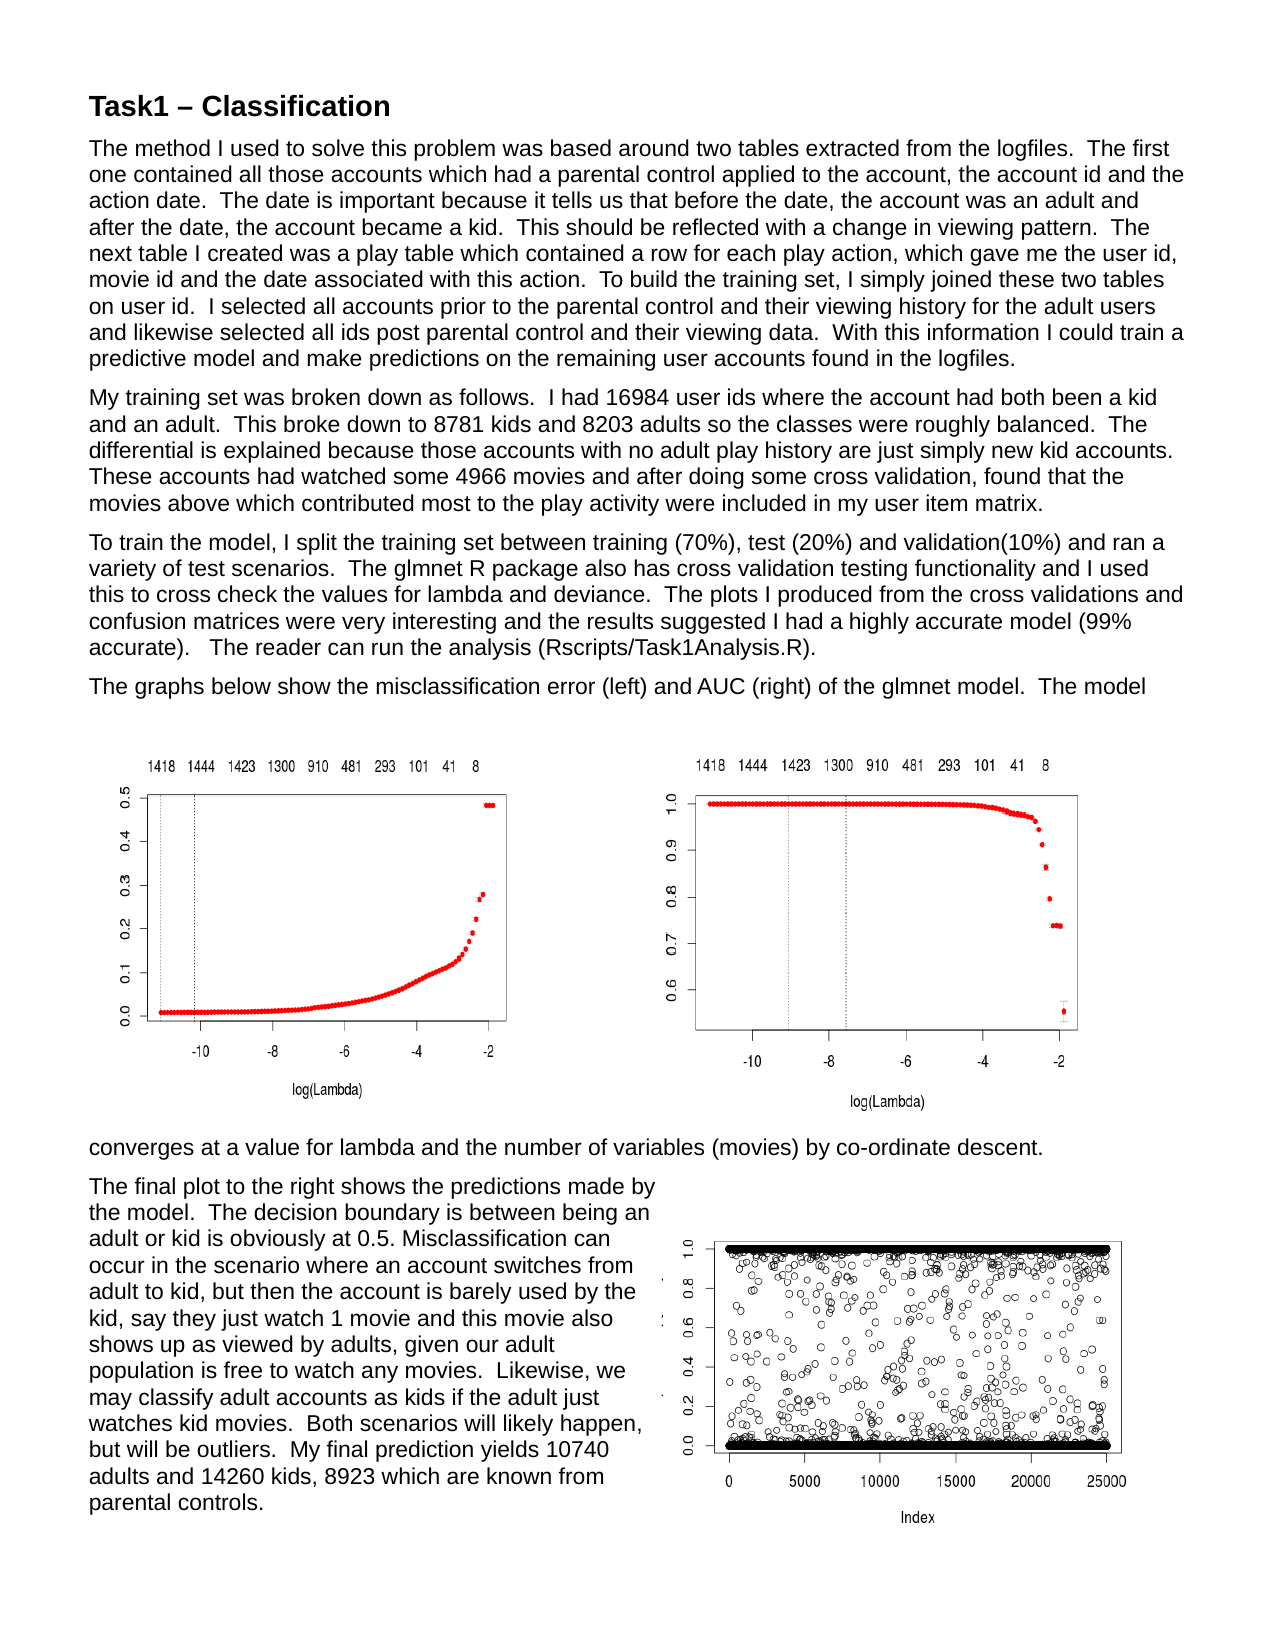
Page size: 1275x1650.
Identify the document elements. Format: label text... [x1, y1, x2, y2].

picture [101, 716, 552, 1121]
picture [661, 1166, 1174, 1546]
text The graphs below show the misclassification error (left) and AUC (right) of the glmnet model. The model converges at a value for lambda and the number of variables (movies) by co-ordinate descent. [88, 673, 1186, 1160]
text The final plot to the right shows the predictions made by the model. The decision boundary is between being an adult or kid is obviously at 0.5. Misclassification can occur in the scenario where an account switches from adult to kid, but then the account is barely used by the kid, say they just watch 1 movie and this movie also shows up as viewed by adults, given our adult population is free to watch any movies. Likewise, we may classify adult accounts as kids if the adult just watches kid movies. Both scenarios will likely happen, but will be outliers. My final prediction yields 10740 adults and 14260 kids, 8923 which are known from parental controls. [88, 1173, 661, 1515]
text My training set was broken down as follows. I had 16984 user ids where the account had both been a kid and an adult. This broke down to 8781 kids and 8203 adults so the classes were roughly balanced. The differential is explained because those accounts with no adult play history are just simply new kid accounts. These accounts had watched some 4966 movies and after doing some cross validation, found that the movies above which contributed most to the play activity were included in my user item matrix. [88, 384, 1186, 516]
subtitle Task1 – Classification [88, 88, 1186, 122]
text To train the model, I split the training set between training (70%), test (20%) and validation(10%) and ran a variety of test scenarios. The glmnet R package also has cross validation testing functionality and I used this to cross check the values for lambda and deviance. The plots I produced from the cross validations and confusion matrices were very interesting and the results suggested I had a highly accurate model (99% accurate). The reader can run the analysis (Rscripts/Task1Analysis.R). [88, 528, 1186, 660]
text The method I used to solve this problem was based around two tables extracted from the logfiles. The first one contained all those accounts which had a parental control applied to the account, the account id and the action date. The date is important because it tells us that before the date, the account was an adult and after the date, the account became a kid. This should be reflected with a change in viewing pattern. The next table I created was a play table which contained a row for each play action, which gave me the user id, movie id and the date associated with this action. To build the training set, I simply joined these two tables on user id. I selected all accounts prior to the parental control and their viewing history for the adult users and likewise selected all ids post parental control and their viewing data. With this information I could train a predictive model and make predictions on the remaining user accounts found in the logfiles. [88, 134, 1186, 372]
picture [646, 714, 1127, 1134]
